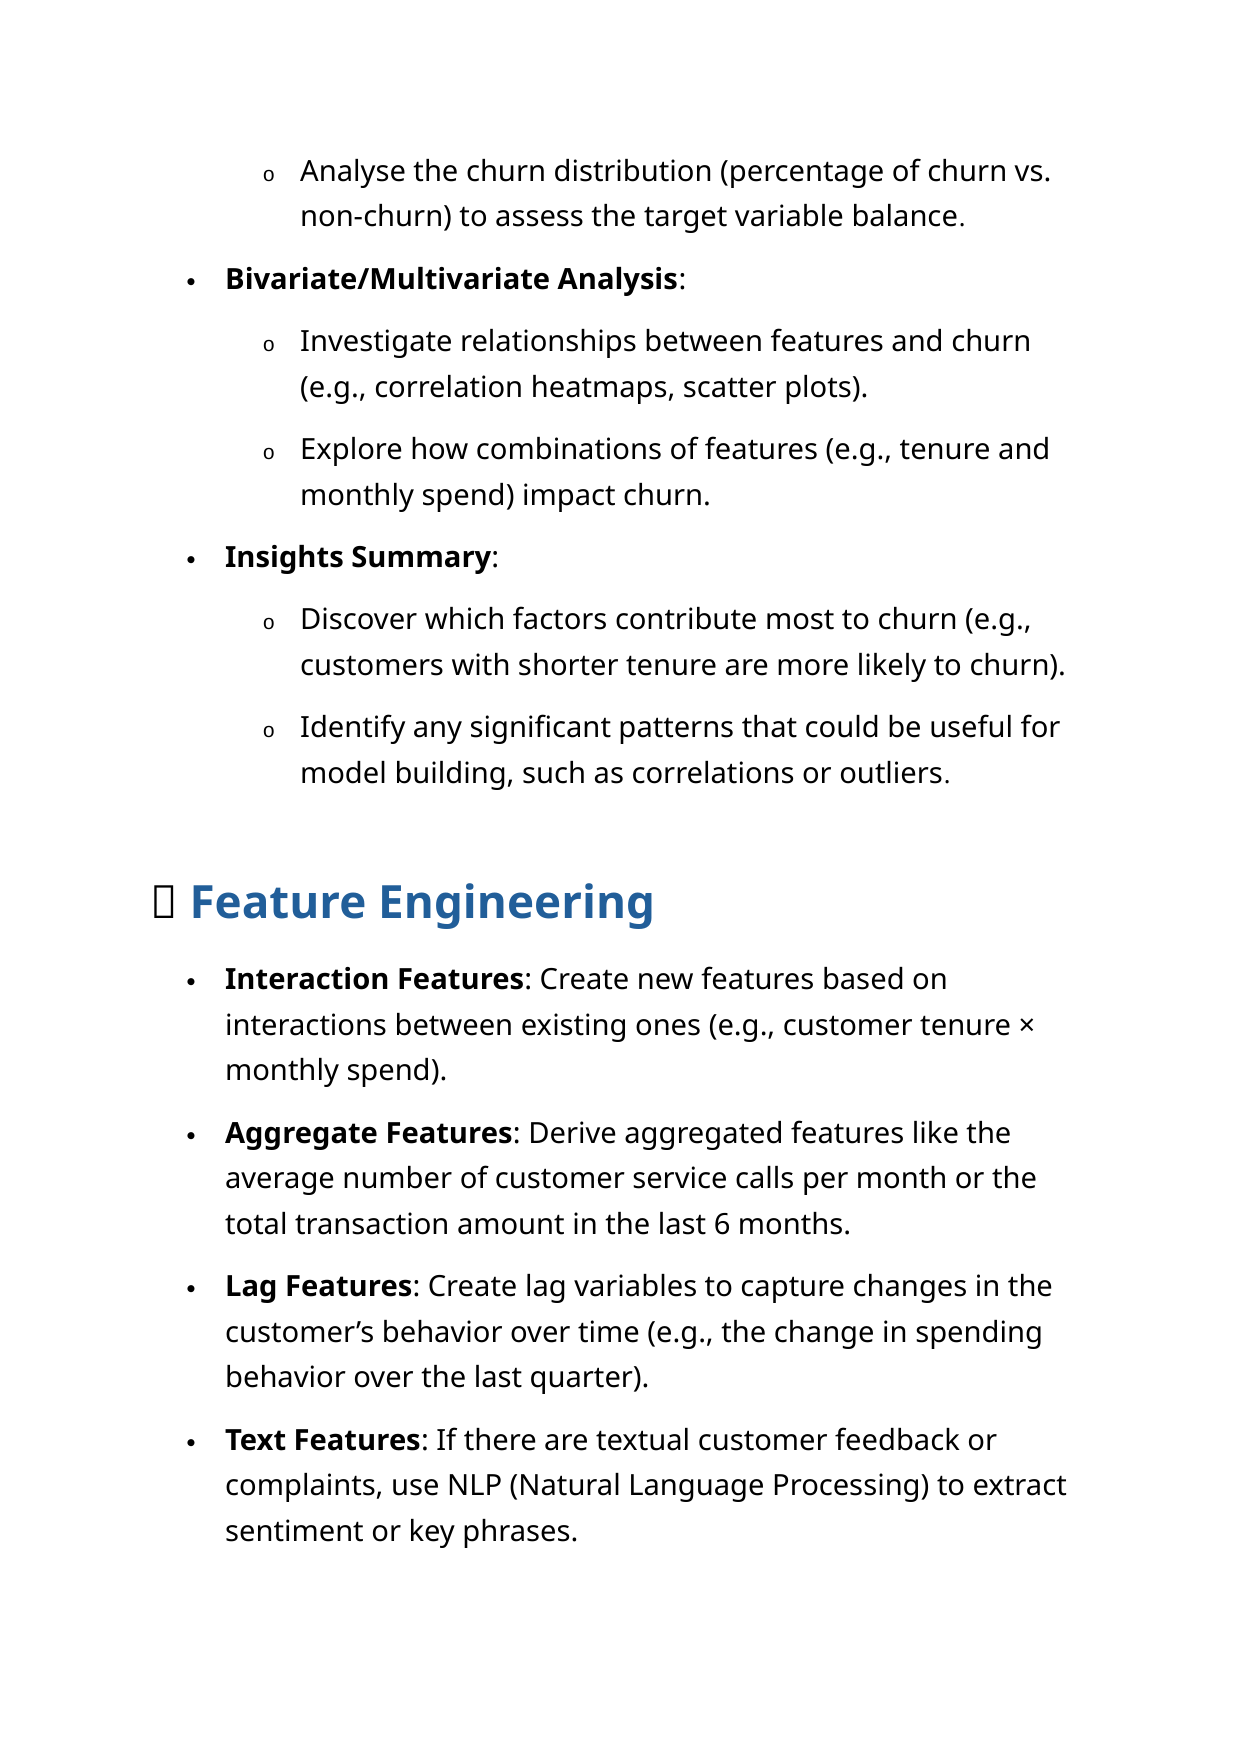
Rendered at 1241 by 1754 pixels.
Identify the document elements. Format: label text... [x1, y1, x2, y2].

list Identify any significant patterns that could be useful for model building, such as correlations or outliers. [262, 706, 1090, 792]
list Investigate relationships between features and churn (e.g., correlation heatmaps, scatter plots). [262, 320, 1090, 406]
list Analyse the churn distribution (percentage of churn vs. non-churn) to assess the target variable balance. [262, 150, 1090, 235]
list Text Features: If there are textual customer feedback or complaints, use NLP (Natural Language Processing) to extract sentiment or key phrases. [187, 1419, 1090, 1550]
list Lag Features: Create lag variables to capture changes in the customer’s behavior over time (e.g., the change in spending behavior over the last quarter). [187, 1265, 1090, 1396]
list Insights Summary: [187, 536, 1090, 576]
list Aggregate Features: Derive aggregated features like the average number of customer service calls per month or the total transaction amount in the last 6 months. [187, 1112, 1090, 1243]
list Discover which factors contribute most to churn (e.g., customers with shorter tenure are more likely to churn). [262, 598, 1090, 684]
list Bivariate/Multivariate Analysis: [187, 258, 1090, 298]
text 🧬 Feature Engineering [150, 870, 1090, 932]
list Explore how combinations of features (e.g., tenure and monthly spend) impact churn. [262, 428, 1090, 513]
list Interaction Features: Create new features based on interactions between existing ones (e.g., customer tenure × monthly spend). [187, 958, 1090, 1089]
